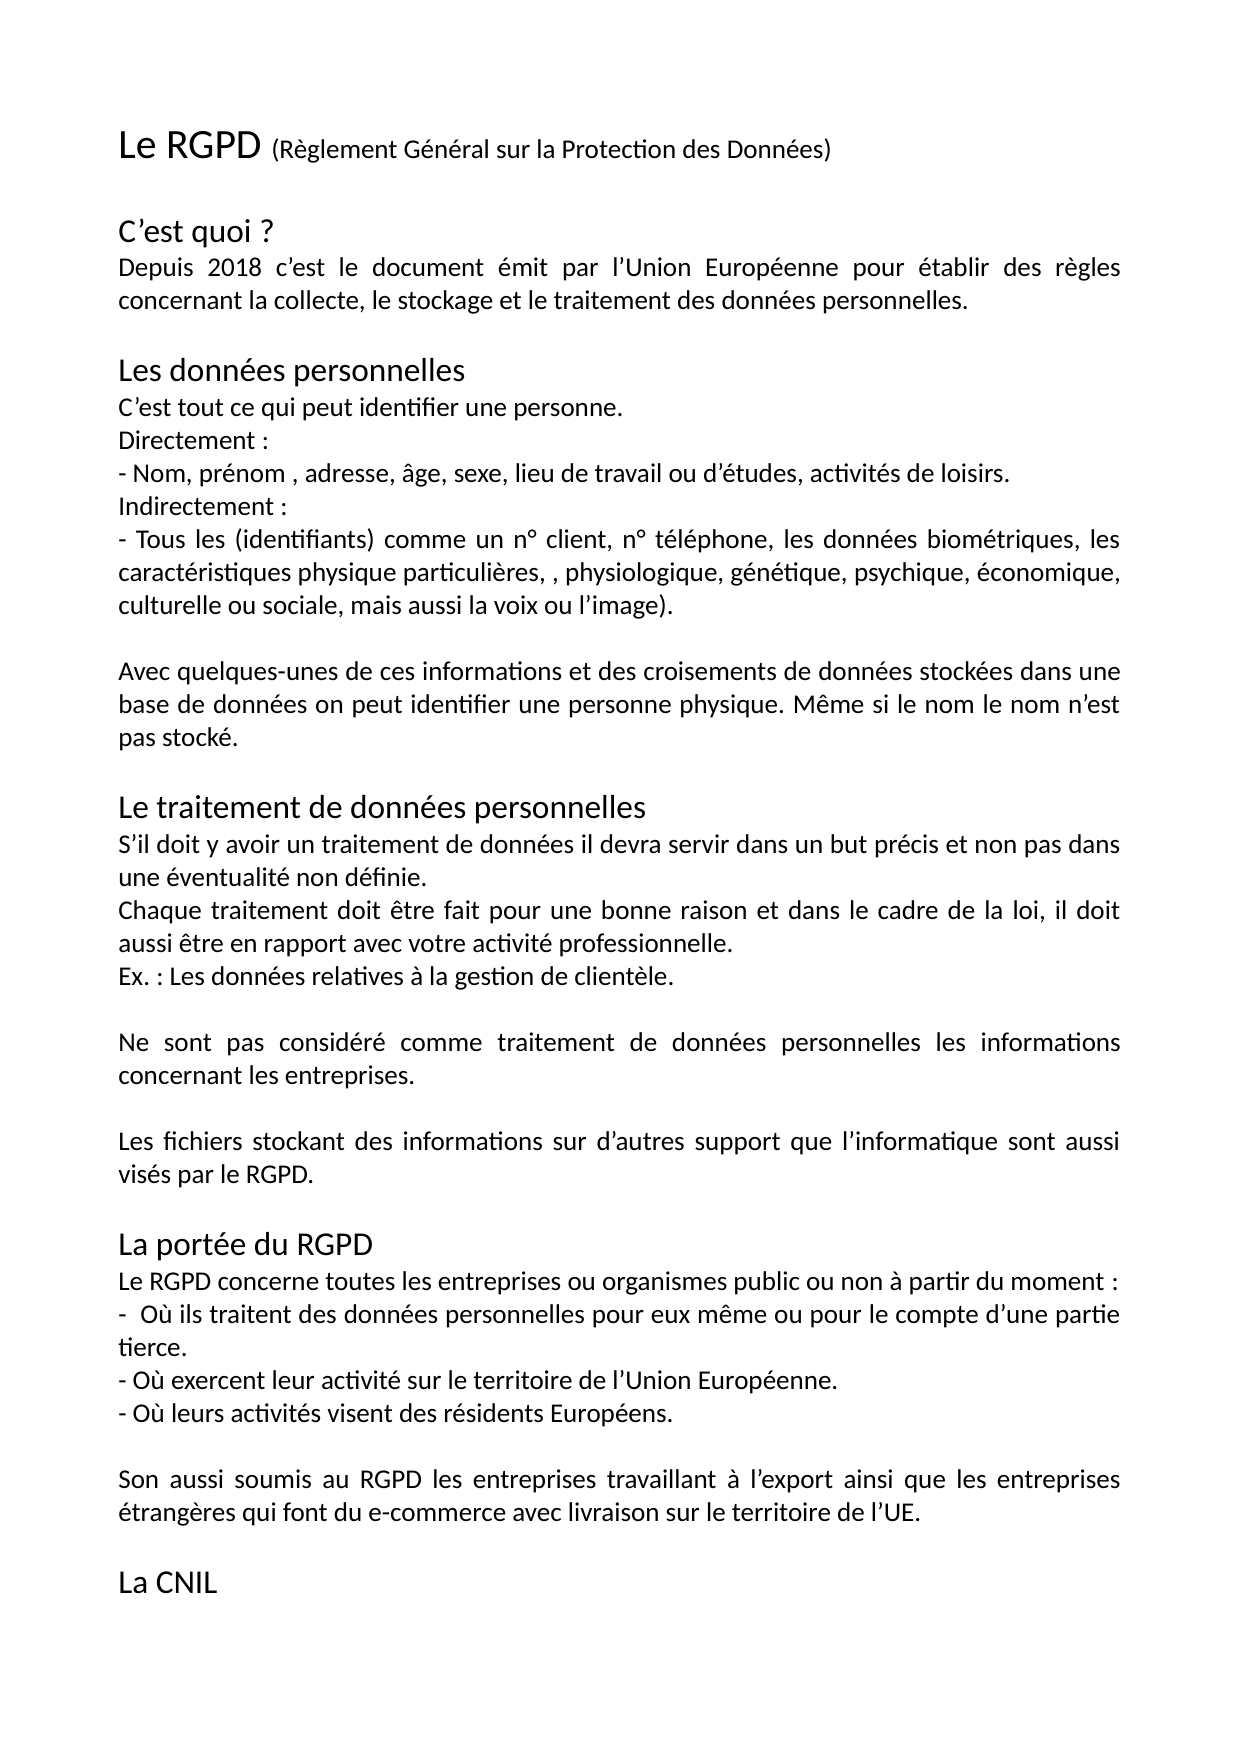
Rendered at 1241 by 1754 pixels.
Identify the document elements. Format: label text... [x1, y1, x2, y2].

text - Où ils traitent des données personnelles pour eux même ou pour le compte d’une partie tierce. [118, 1297, 1122, 1363]
text Les données personnelles [118, 349, 1122, 390]
text Directement : [118, 423, 1122, 456]
text Le traitement de données personnelles [118, 786, 1122, 827]
text La CNIL [118, 1561, 1122, 1602]
text - Nom, prénom , adresse, âge, sexe, lieu de travail ou d’études, activités de loisirs. [118, 456, 1122, 489]
text Le RGPD (Règlement Général sur la Protection des Données) [118, 118, 1122, 169]
text C’est tout ce qui peut identifier une personne. [118, 390, 1122, 423]
text Chaque traitement doit être fait pour une bonne raison et dans le cadre de la loi, il doit aussi être en rapport avec votre activité professionnelle. [118, 893, 1122, 959]
text La portée du RGPD [118, 1223, 1122, 1264]
text Ne sont pas considéré comme traitement de données personnelles les informations concernant les entreprises. [118, 1025, 1122, 1091]
text - Où exercent leur activité sur le territoire de l’Union Européenne. [118, 1363, 1122, 1396]
text Indirectement : [118, 489, 1122, 522]
text Depuis 2018 c’est le document émit par l’Union Européenne pour établir des règles concernant la collecte, le stockage et le traitement des données personnelles. [118, 250, 1122, 316]
text - Tous les (identifiants) comme un n° client, n° téléphone, les données biométriques, les caractéristiques physique particulières, , physiologique, génétique, psychique, économique, culturelle ou sociale, mais aussi la voix ou l’image). [118, 522, 1122, 621]
text Son aussi soumis au RGPD les entreprises travaillant à l’export ainsi que les entreprises étrangères qui font du e-commerce avec livraison sur le territoire de l’UE. [118, 1462, 1122, 1528]
text Les fichiers stockant des informations sur d’autres support que l’informatique sont aussi visés par le RGPD. [118, 1124, 1122, 1190]
text Le RGPD concerne toutes les entreprises ou organismes public ou non à partir du moment : [118, 1264, 1122, 1297]
text S’il doit y avoir un traitement de données il devra servir dans un but précis et non pas dans une éventualité non définie. [118, 827, 1122, 893]
text Ex. : Les données relatives à la gestion de clientèle. [118, 959, 1122, 992]
text Avec quelques-unes de ces informations et des croisements de données stockées dans une base de données on peut identifier une personne physique. Même si le nom le nom n’est pas stocké. [118, 654, 1122, 753]
text C’est quoi ? [118, 210, 1122, 250]
text - Où leurs activités visent des résidents Européens. [118, 1396, 1122, 1429]
